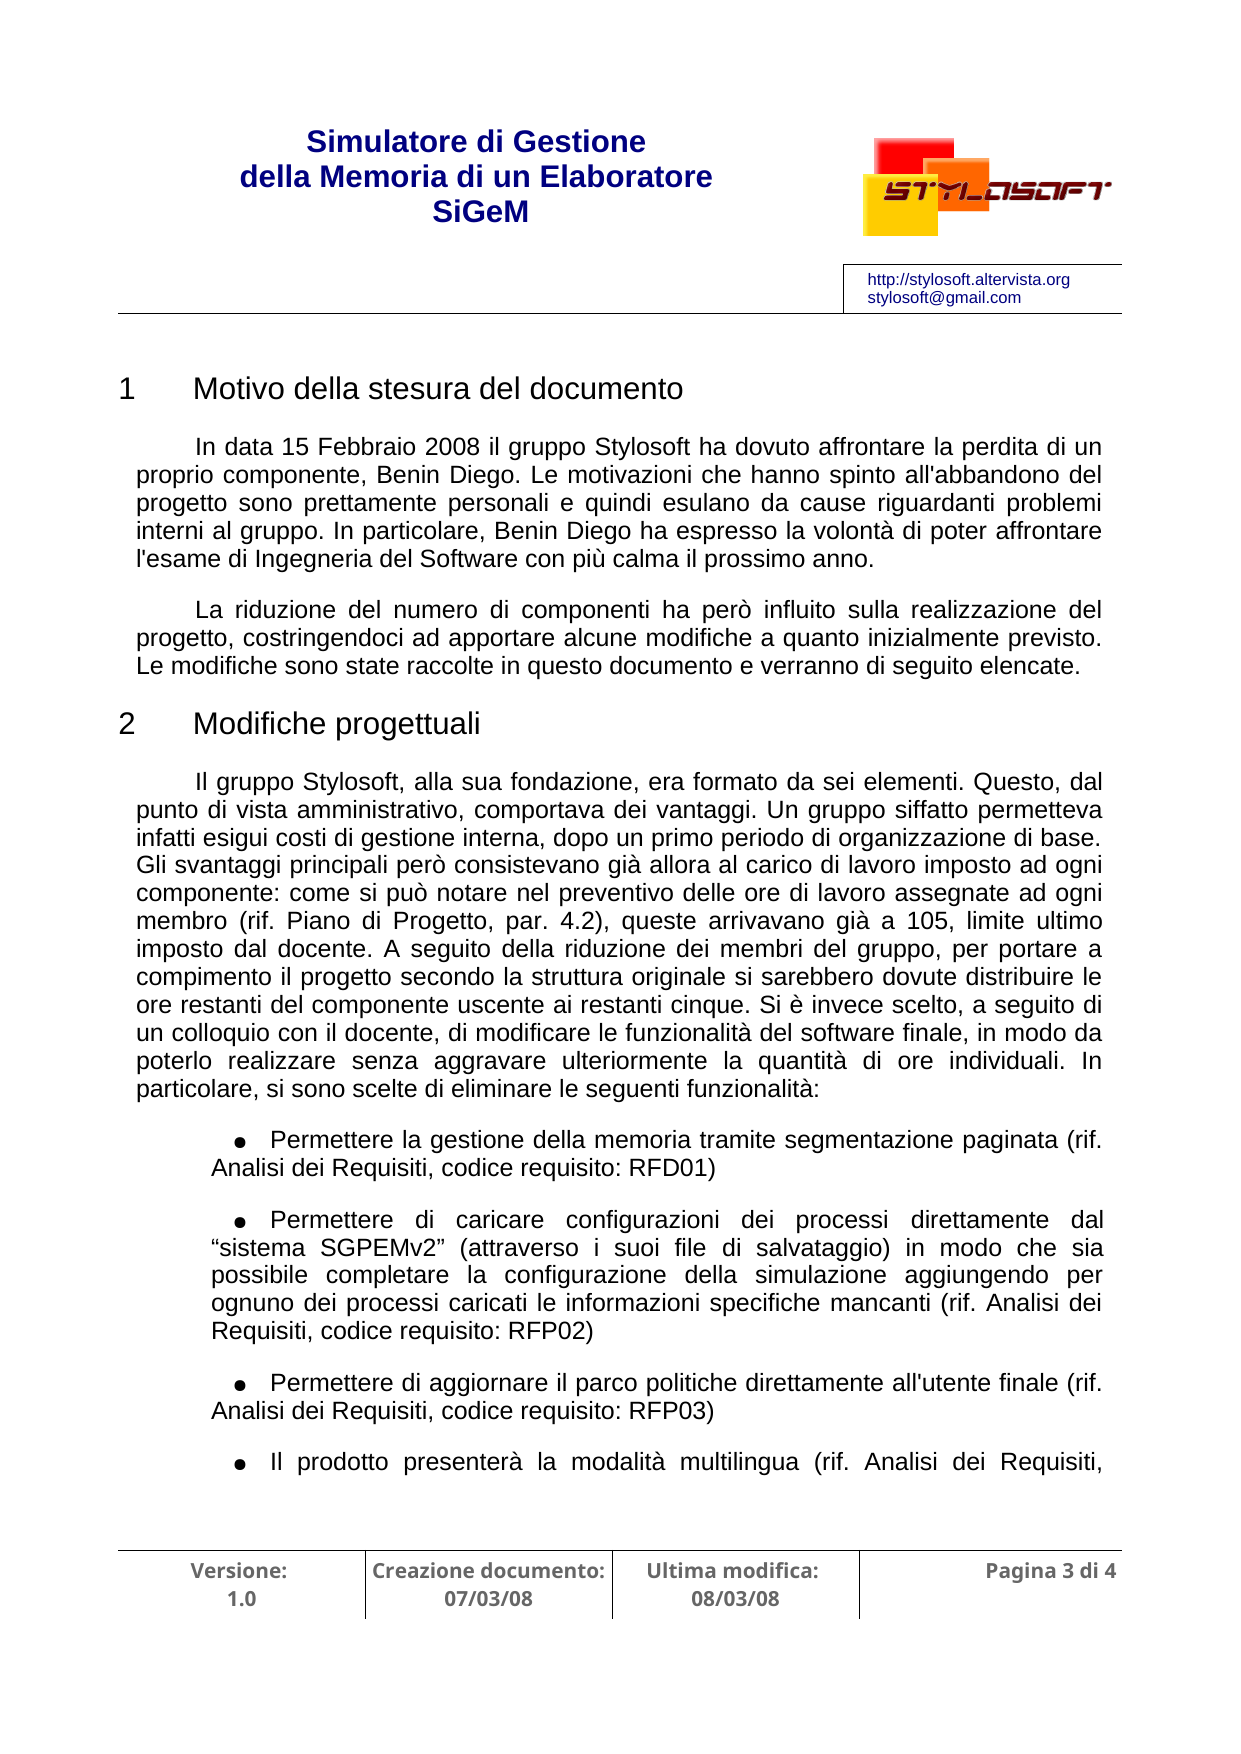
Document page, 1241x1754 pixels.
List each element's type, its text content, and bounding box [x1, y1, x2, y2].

picture [848, 123, 1117, 247]
subtitle Modifiche progettuali [118, 706, 1122, 741]
text In data 15 Febbraio 2008 il gruppo Stylosoft ha dovuto affrontare la perdita di un proprio componente, Benin Diego. Le motivazioni che hanno spinto all'abbandono del progetto sono prettamente personali e quindi esulano da cause riguardanti problemi interni al gruppo. In particolare, Benin Diego ha espresso la volontà di poter affrontare l'esame di Ingegneria del Software con più calma il prossimo anno. [136, 433, 1104, 572]
list Permettere di caricare configurazioni dei processi direttamente dal “sistema SGPEMv2” (attraverso i suoi file di salvataggio) in modo che sia possibile completare la configurazione della simulazione aggiungendo per ognuno dei processi caricati le informazioni specifiche mancanti (rif. Analisi dei Requisiti, codice requisito: RFP02) [173, 1206, 1104, 1345]
subtitle Motivo della stesura del documento [118, 371, 1122, 406]
text Il gruppo Stylosoft, alla sua fondazione, era formato da sei elementi. Questo, dal punto di vista amministrativo, comportava dei vantaggi. Un gruppo siffatto permetteva infatti esigui costi di gestione interna, dopo un primo periodo di organizzazione di base. Gli svantaggi principali però consistevano già allora al carico di lavoro imposto ad ogni componente: come si può notare nel preventivo delle ore di lavoro assegnate ad ogni membro (rif. Piano di Progetto, par. 4.2), queste arrivavano già a 105, limite ultimo imposto dal docente. A seguito della riduzione dei membri del gruppo, per portare a compimento il progetto secondo la struttura originale si sarebbero dovute distribuire le ore restanti del componente uscente ai restanti cinque. Si è invece scelto, a seguito di un colloquio con il docente, di modificare le funzionalità del software finale, in modo da poterlo realizzare senza aggravare ulteriormente la quantità di ore individuali. In particolare, si sono scelte di eliminare le seguenti funzionalità: [136, 768, 1104, 1103]
list Permettere di aggiornare il parco politiche direttamente all'utente finale (rif. Analisi dei Requisiti, codice requisito: RFP03) [173, 1369, 1104, 1424]
list Il prodotto presenterà la modalità multilingua (rif. Analisi dei Requisiti, [173, 1448, 1104, 1476]
text La riduzione del numero di componenti ha però influito sulla realizzazione del progetto, costringendoci ad apportare alcune modifiche a quanto inizialmente previsto. Le modifiche sono state raccolte in questo documento e verranno di seguito elencate. [136, 596, 1104, 679]
list Permettere la gestione della memoria tramite segmentazione paginata (rif. Analisi dei Requisiti, codice requisito: RFD01) [173, 1126, 1104, 1182]
